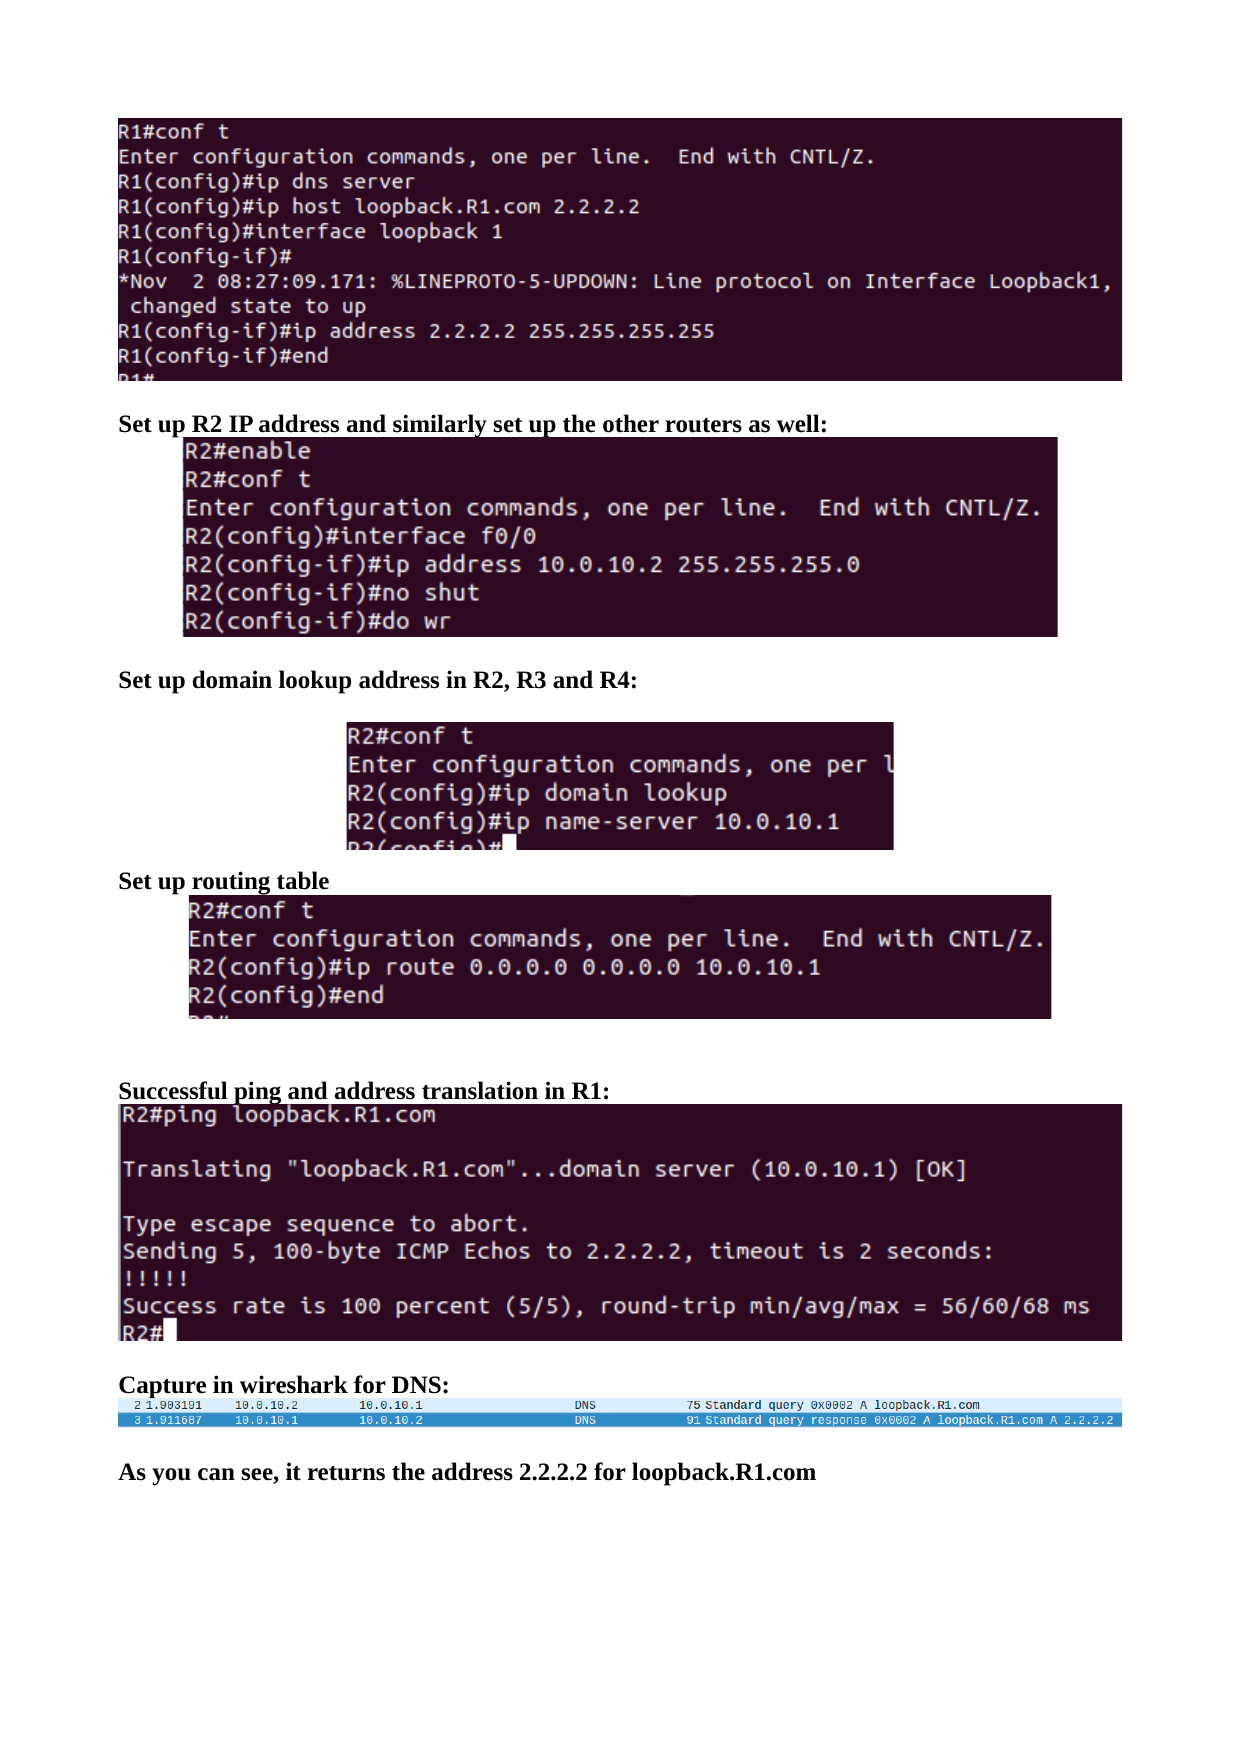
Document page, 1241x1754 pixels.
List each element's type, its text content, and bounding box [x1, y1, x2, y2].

text Set up R2 IP address and similarly set up the other routers as well: [118, 409, 1122, 438]
picture [118, 1398, 1123, 1428]
picture [118, 1104, 1123, 1341]
picture [118, 118, 1123, 381]
picture [346, 722, 894, 850]
text Successful ping and address translation in R1: [118, 1076, 1122, 1104]
text Set up routing table [118, 866, 1122, 895]
picture [182, 437, 1058, 637]
text Capture in wireshark for DNS: [118, 1370, 1122, 1398]
text As you can see, it returns the address 2.2.2.2 for loopback.R1.com [118, 1457, 1122, 1486]
picture [188, 895, 1052, 1019]
text Set up domain lookup address in R2, R3 and R4: [118, 665, 1122, 694]
